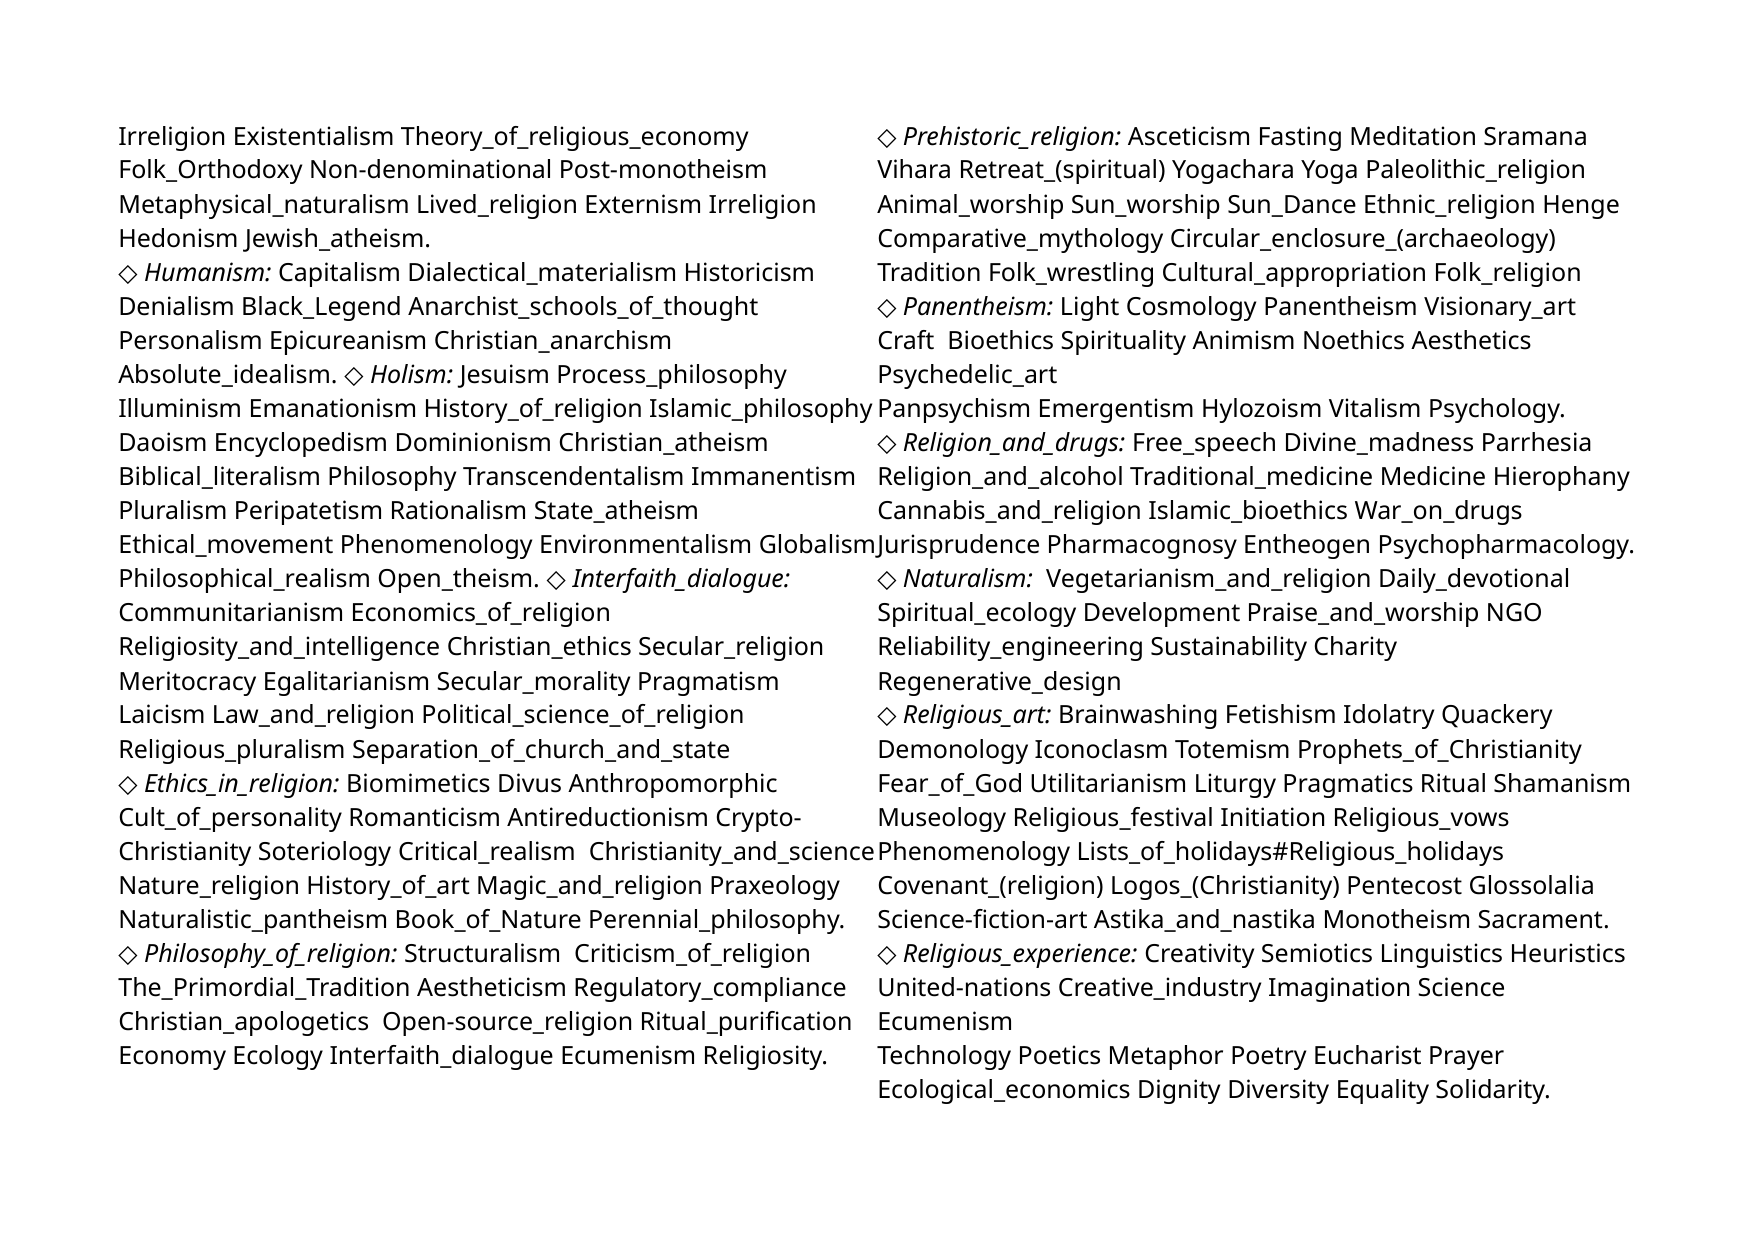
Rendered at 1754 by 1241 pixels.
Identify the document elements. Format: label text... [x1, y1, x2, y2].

text Economy Ecology Interfaith_dialogue Ecumenism Religiosity. [118, 1038, 877, 1072]
text ◇ Religious_experience: Creativity Semiotics Linguistics Heuristics [877, 936, 1636, 970]
text ◇ Prehistoric_religion: Asceticism Fasting Meditation Sramana Vihara Retreat_(spiritual) Yogachara Yoga Paleolithic_religion Animal_worship Sun_worship Sun_Dance Ethnic_religion Henge Comparative_mythology Circular_enclosure_(archaeology) Tradition Folk_wrestling Cultural_appropriation Folk_religion [877, 118, 1636, 288]
text ◇ Religious_art: Brainwashing Fetishism Idolatry Quackery Demonology Iconoclasm Totemism Prophets_of_Christianity Fear_of_God Utilitarianism Liturgy Pragmatics Ritual Shamanism Museology Religious_festival Initiation Religious_vows Phenomenology Lists_of_holidays#Religious_holidays Covenant_(religion) Logos_(Christianity) Pentecost Glossolalia Science-fiction-art Astika_and_nastika Monotheism Sacrament. [877, 697, 1636, 936]
text Laicism Law_and_religion Political_science_of_religion Religious_pluralism Separation_of_church_and_state [118, 697, 877, 765]
text ◇ Religion_and_drugs: Free_speech Divine_madness Parrhesia Religion_and_alcohol Traditional_medicine Medicine Hierophany Cannabis_and_religion Islamic_bioethics War_on_drugs Jurisprudence Pharmacognosy Entheogen Psychopharmacology. [877, 425, 1636, 561]
text Technology Poetics Metaphor Poetry Eucharist Prayer [877, 1038, 1636, 1072]
text Panpsychism Emergentism Hylozoism Vitalism Psychology. [877, 391, 1636, 425]
text ◇ Philosophy_of_religion: Structuralism Criticism_of_religion The_Primordial_Tradition Aestheticism Regulatory_compliance Christian_apologetics Open-source_religion Ritual_purification [118, 936, 877, 1038]
text ◇ Humanism: Capitalism Dialectical_materialism Historicism Denialism Black_Legend Anarchist_schools_of_thought Personalism Epicureanism Christian_anarchism Absolute_idealism. ◇ Holism: Jesuism Process_philosophy Illuminism Emanationism History_of_religion Islamic_philosophy Daoism Encyclopedism Dominionism Christian_atheism Biblical_literalism Philosophy Transcendentalism Immanentism Pluralism Peripatetism Rationalism State_atheism Ethical_movement Phenomenology Environmentalism Globalism Philosophical_realism Open_theism. ◇ Interfaith_dialogue: Communitarianism Economics_of_religion Religiosity_and_intelligence Christian_ethics Secular_religion Meritocracy Egalitarianism Secular_morality Pragmatism [118, 254, 877, 697]
text ◇ Panentheism: Light Cosmology Panentheism Visionary_art Craft Bioethics Spirituality Animism Noethics Aesthetics Psychedelic_art [877, 288, 1636, 391]
text ◇ Naturalism: Vegetarianism_and_religion Daily_devotional Spiritual_ecology Development Praise_and_worship NGO Reliability_engineering Sustainability Charity Regenerative_design [877, 561, 1636, 697]
text ◇ Ethics_in_religion: Biomimetics Divus Anthropomorphic Cult_of_personality Romanticism Antireductionism Crypto-Christianity Soteriology Critical_realism Christianity_and_science Nature_religion History_of_art Magic_and_religion Praxeology [118, 765, 877, 902]
text Irreligion Existentialism Theory_of_religious_economy Folk_Orthodoxy Non-denominational Post-monotheism Metaphysical_naturalism Lived_religion Externism Irreligion Hedonism Jewish_atheism. [118, 118, 877, 254]
text United-nations Creative_industry Imagination Science Ecumenism [877, 970, 1636, 1038]
text Ecological_economics Dignity Diversity Equality Solidarity. [877, 1072, 1636, 1106]
text Naturalistic_pantheism Book_of_Nature Perennial_philosophy. [118, 902, 877, 936]
